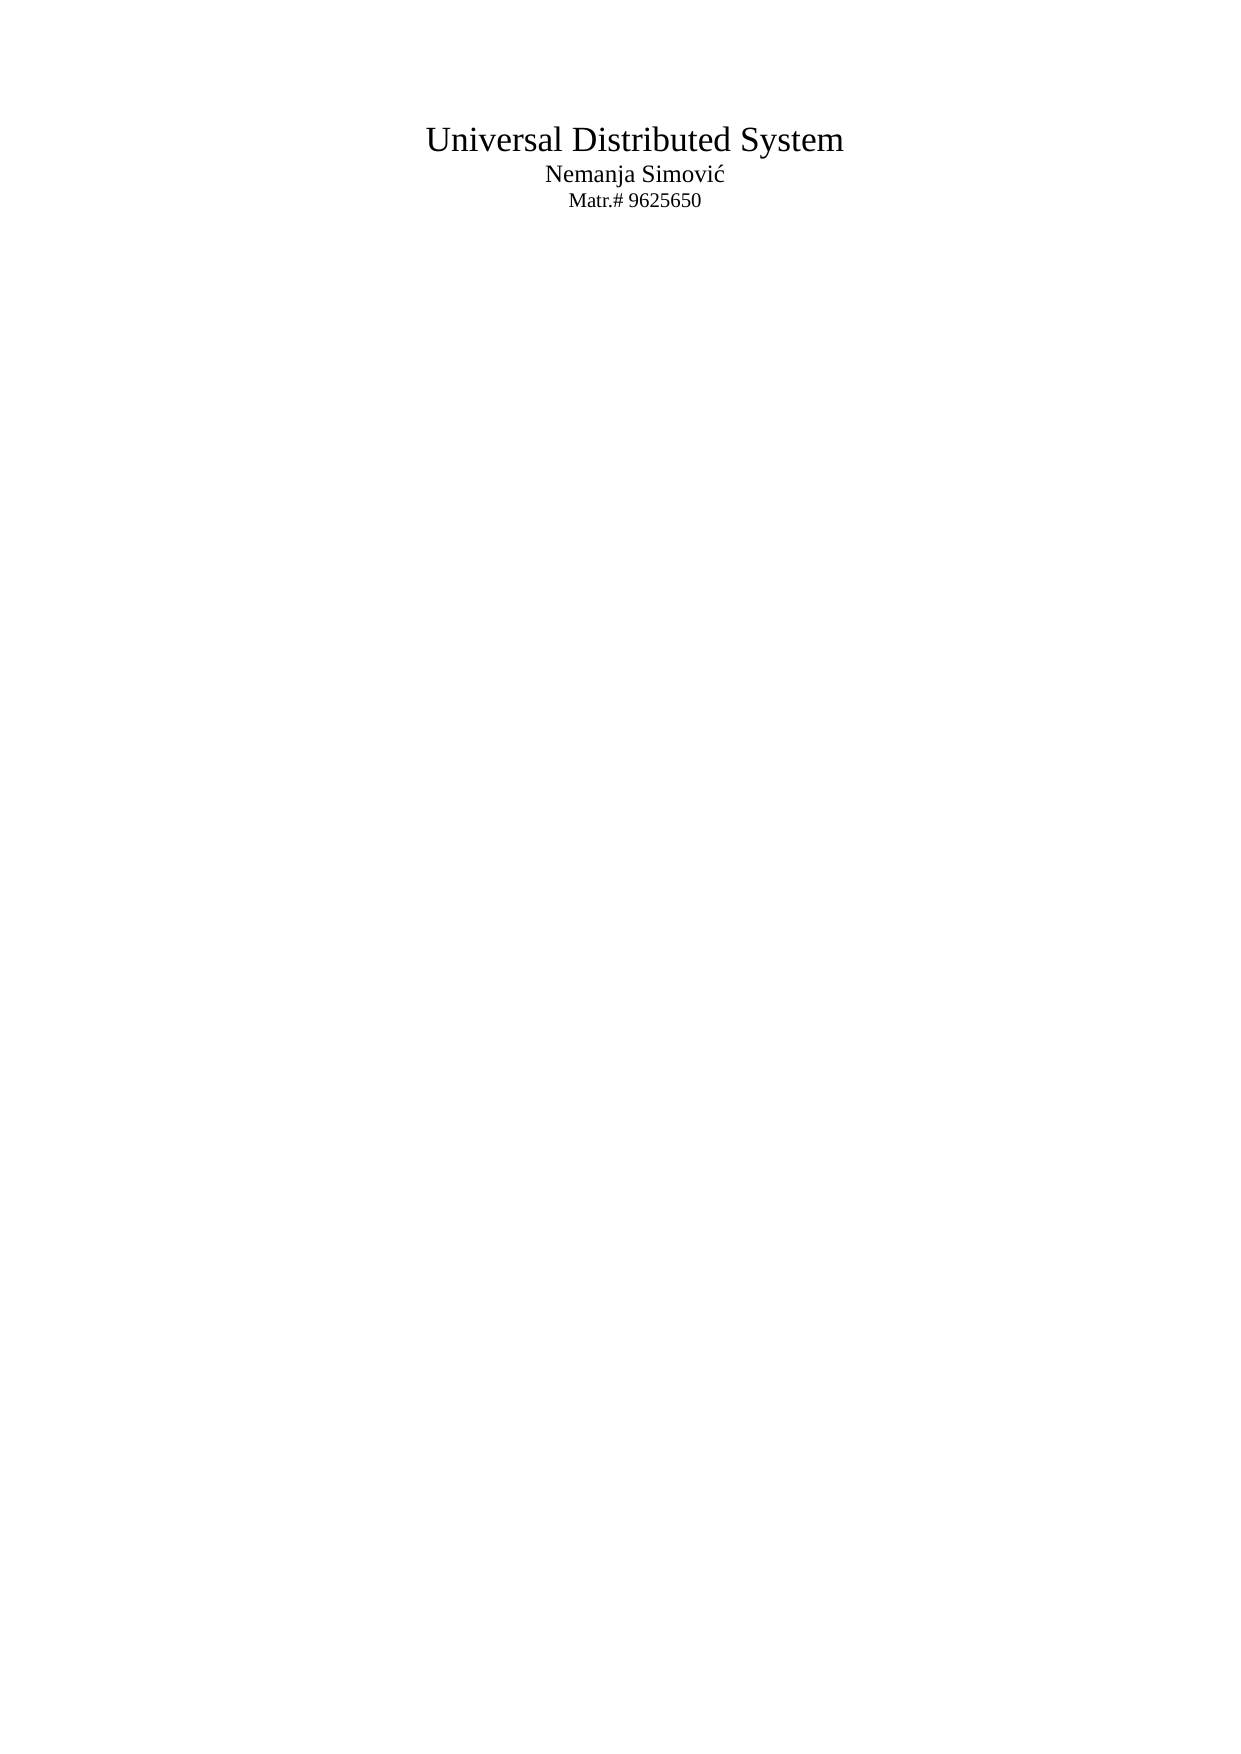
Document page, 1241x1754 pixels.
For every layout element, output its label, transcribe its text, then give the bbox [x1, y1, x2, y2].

text Nemanja Simović [148, 159, 1122, 188]
text Universal Distributed System [148, 118, 1122, 159]
text Matr.# 9625650 [148, 188, 1122, 212]
